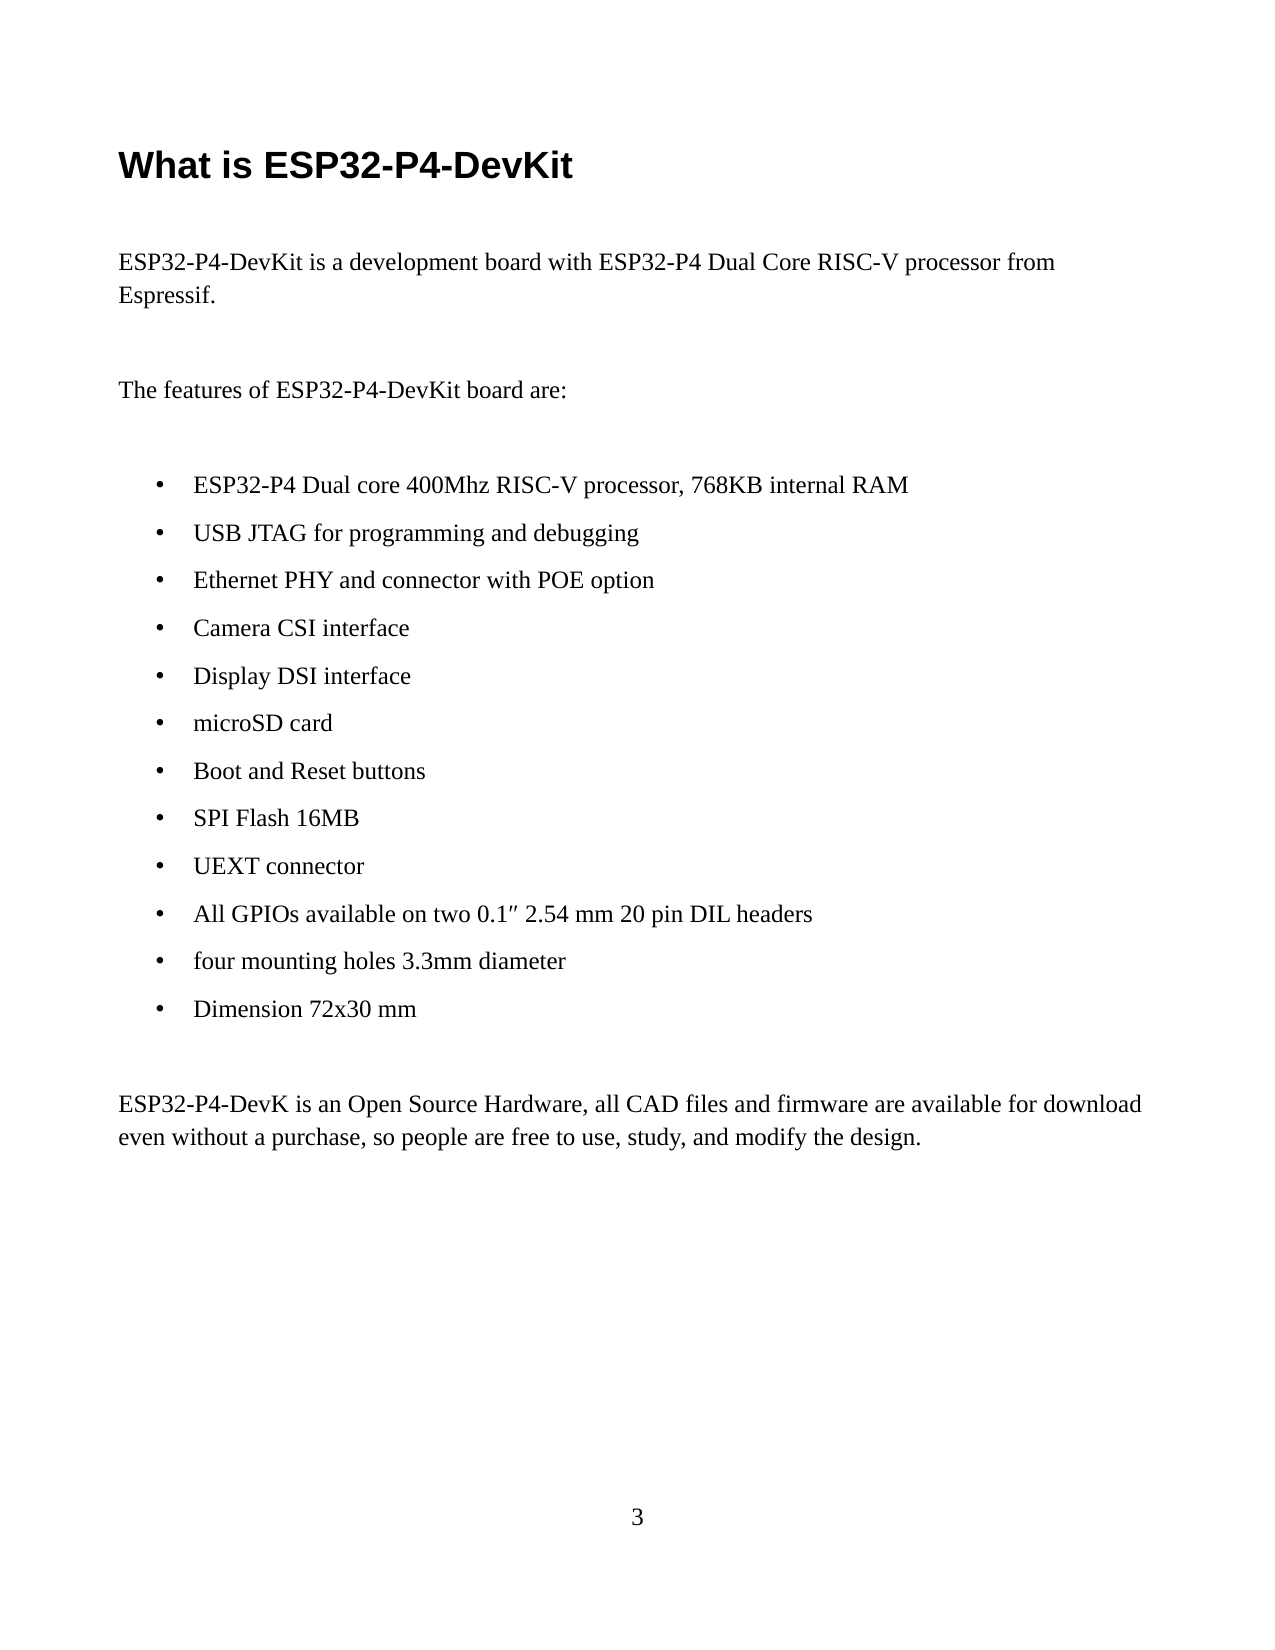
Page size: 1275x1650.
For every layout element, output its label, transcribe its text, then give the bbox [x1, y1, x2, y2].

list four mounting holes 3.3mm diameter [156, 946, 1157, 975]
list Boot and Reset buttons [156, 756, 1157, 785]
list Dimension 72x30 mm [156, 994, 1157, 1023]
list Display DSI interface [156, 661, 1157, 689]
list Ethernet PHY and connector with POE option [156, 566, 1157, 594]
list Camera CSI interface [156, 613, 1157, 642]
list UEXT connector [156, 851, 1157, 880]
list USB JTAG for programming and debugging [156, 518, 1157, 547]
list SPI Flash 16MB [156, 803, 1157, 832]
subtitle What is ESP32-P4-DevKit [118, 143, 1157, 187]
list ESP32-P4 Dual core 400Mhz RISC-V processor, 768KB internal RAM [156, 470, 1157, 499]
text ESP32-P4-DevK is an Open Source Hardware, all CAD files and firmware are available for download even without a purchase, so people are free to use, study, and modify the design. [118, 1089, 1157, 1151]
list All GPIOs available on two 0.1″ 2.54 mm 20 pin DIL headers [156, 899, 1157, 927]
list microSD card [156, 708, 1157, 737]
text The features of ESP32-P4-DevKit board are: [118, 375, 1157, 404]
text ESP32-P4-DevKit is a development board with ESP32-P4 Dual Core RISC-V processor from Espressif. [118, 247, 1157, 309]
